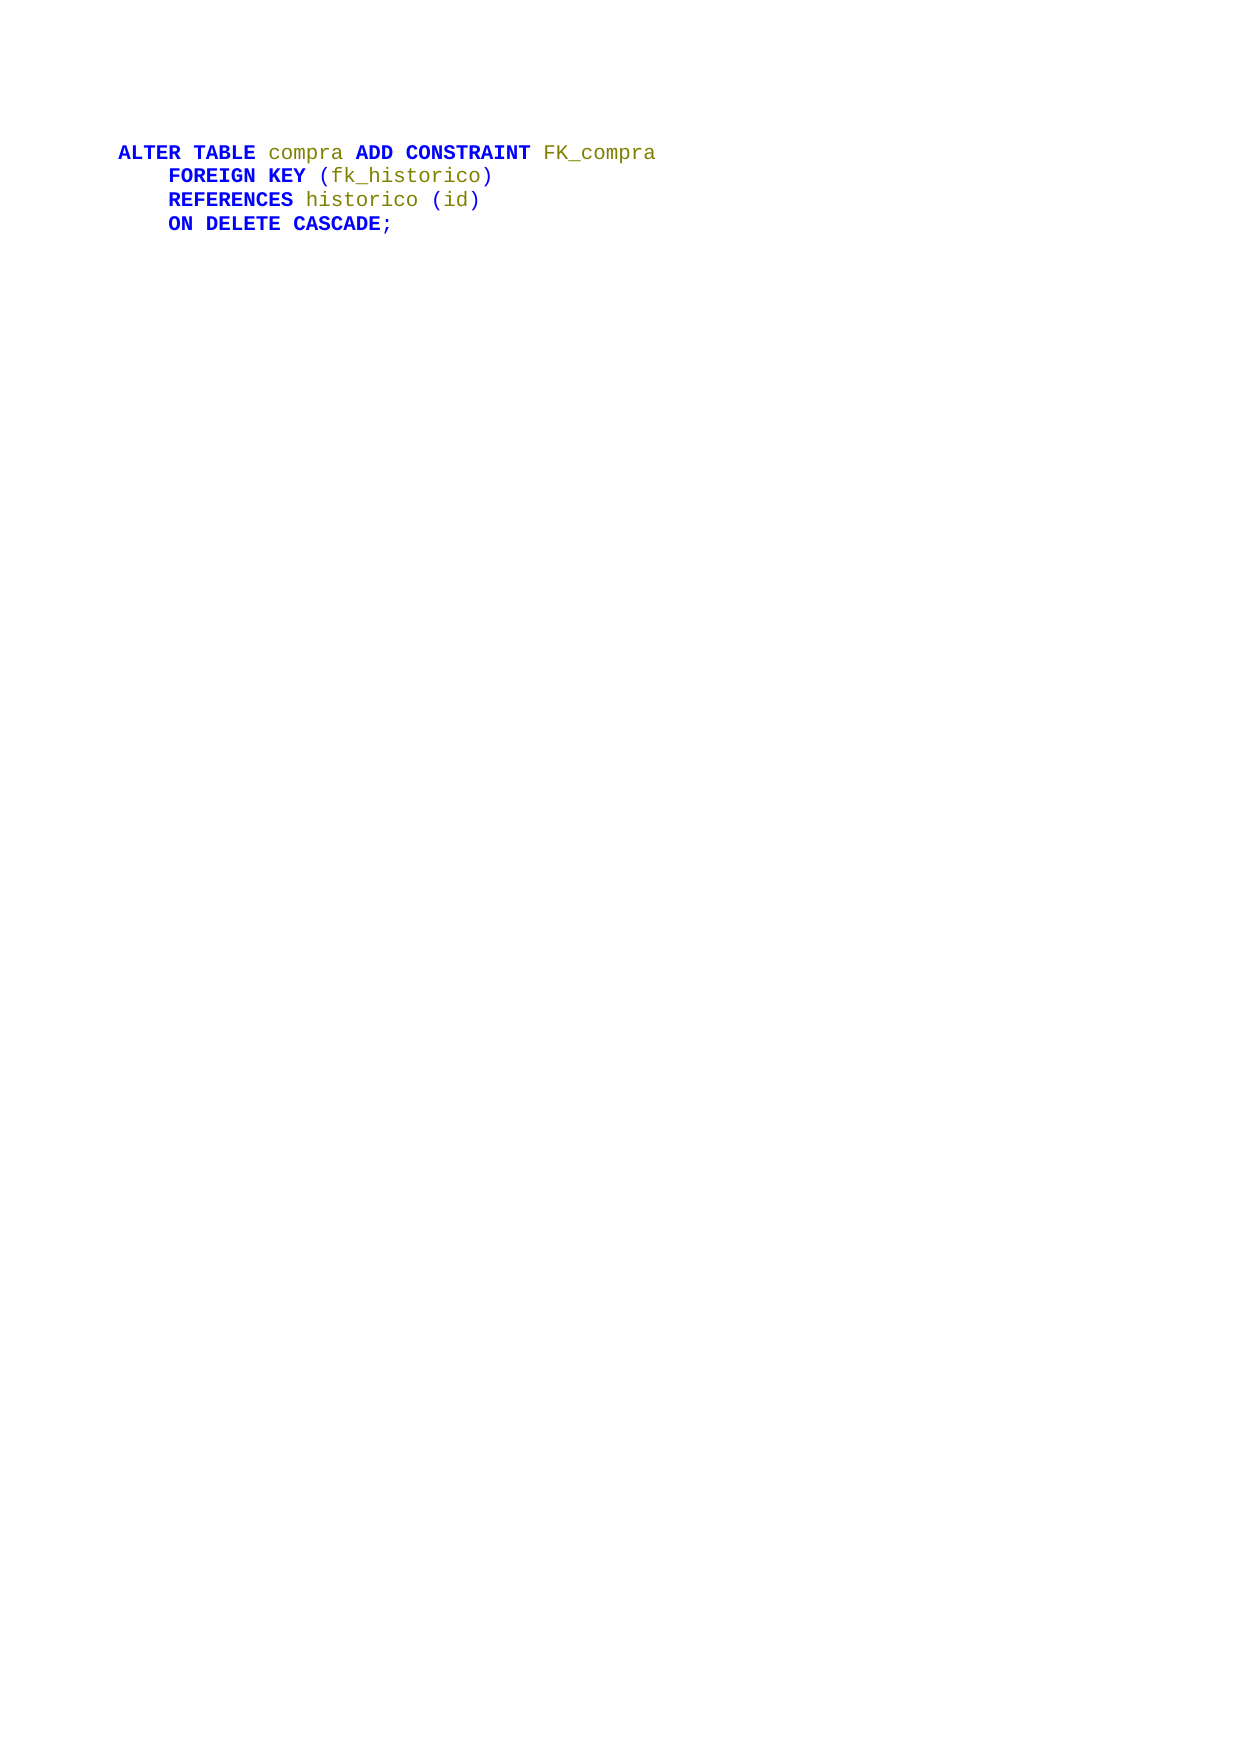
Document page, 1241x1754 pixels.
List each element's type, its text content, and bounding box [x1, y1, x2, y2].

text FOREIGN KEY (fk_historico) [118, 165, 1122, 189]
text ON DELETE CASCADE; [118, 213, 1122, 236]
text ALTER TABLE compra ADD CONSTRAINT FK_compra [118, 142, 1122, 165]
text REFERENCES historico (id) [118, 189, 1122, 213]
